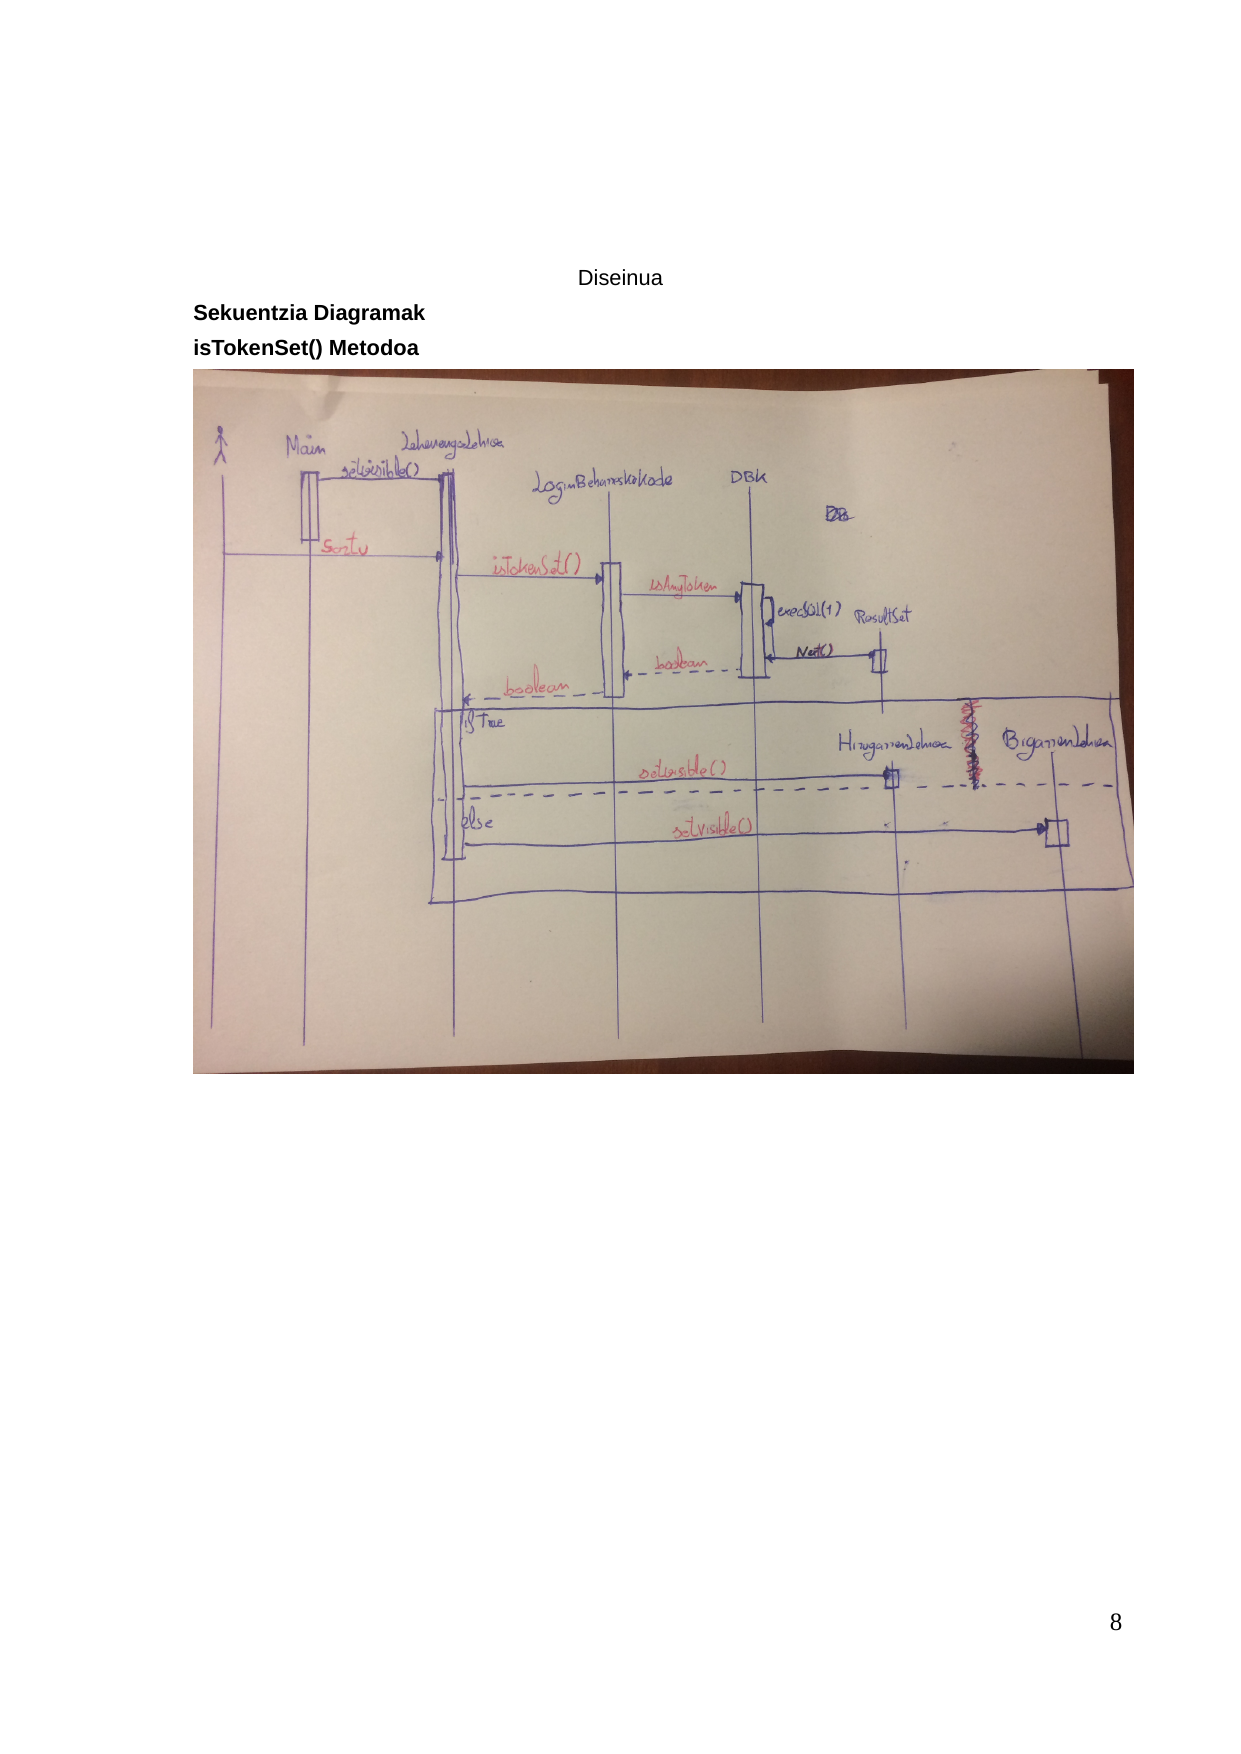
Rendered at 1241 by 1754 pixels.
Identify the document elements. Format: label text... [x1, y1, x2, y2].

text Diseinua [118, 265, 1122, 291]
text isTokenSet() Metodoa [193, 335, 1122, 360]
text Sekuentzia Diagramak [193, 300, 1122, 325]
picture [193, 369, 1134, 1074]
